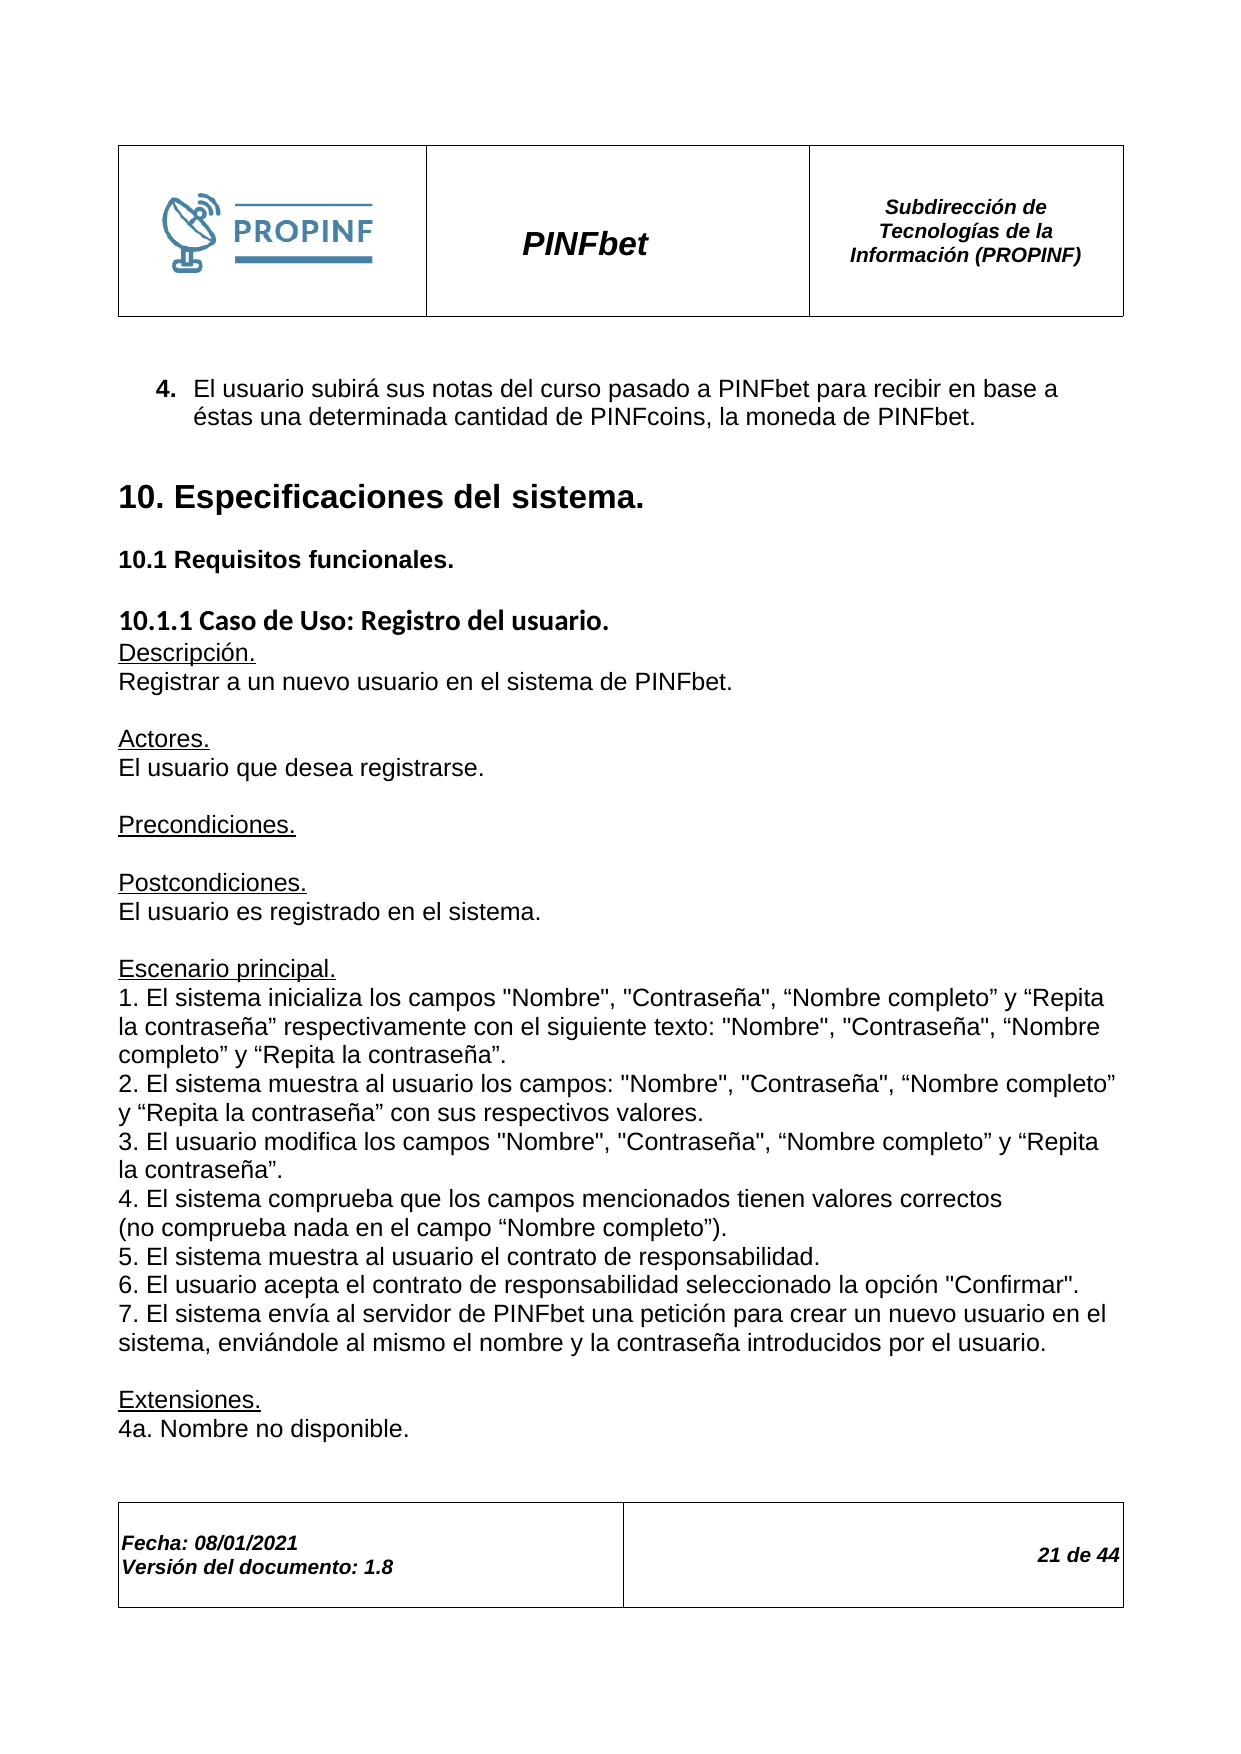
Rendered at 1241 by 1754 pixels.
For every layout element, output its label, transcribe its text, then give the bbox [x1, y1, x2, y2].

text 2. El sistema muestra al usuario los campos: "Nombre", "Contraseña", “Nombre completo” y “Repita la contraseña” con sus respectivos valores. [118, 1069, 1122, 1127]
text 4a. Nombre no disponible. [118, 1414, 1122, 1443]
text 1. El sistema inicializa los campos "Nombre", "Contraseña", “Nombre completo” y “Repita la contraseña” respectivamente con el siguiente texto: "Nombre", "Contraseña", “Nombre completo” y “Repita la contraseña”. [118, 983, 1122, 1069]
list El usuario subirá sus notas del curso pasado a PINFbet para recibir en base a éstas una determinada cantidad de PINFcoins, la moneda de PINFbet. [156, 374, 1122, 431]
text 7. El sistema envía al servidor de PINFbet una petición para crear un nuevo usuario en el sistema, enviándole al mismo el nombre y la contraseña introducidos por el usuario. [118, 1299, 1122, 1357]
text 10. Especificaciones del sistema. [118, 477, 1122, 516]
text 6. El usuario acepta el contrato de responsabilidad seleccionado la opción "Confirmar". [118, 1270, 1122, 1299]
picture [126, 170, 414, 301]
text Descripción. [118, 638, 1122, 667]
text Actores. [118, 724, 1122, 753]
text El usuario es registrado en el sistema. [118, 897, 1122, 925]
text Postcondiciones. [118, 868, 1122, 897]
text Extensiones. [118, 1385, 1122, 1414]
text 10.1.1 Caso de Uso: Registro del usuario. [118, 602, 1122, 638]
text Precondiciones. [118, 810, 1122, 839]
text El usuario que desea registrarse. [118, 753, 1122, 782]
text 4. El sistema comprueba que los campos mencionados tienen valores correctos [118, 1184, 1122, 1213]
text Escenario principal. [118, 954, 1122, 983]
text 5. El sistema muestra al usuario el contrato de responsabilidad. [118, 1242, 1122, 1270]
text (no comprueba nada en el campo “Nombre completo”). [118, 1213, 1122, 1242]
text 3. El usuario modifica los campos "Nombre", "Contraseña", “Nombre completo” y “Repita la contraseña”. [118, 1127, 1122, 1184]
text 10.1 Requisitos funcionales. [118, 545, 1122, 573]
text Registrar a un nuevo usuario en el sistema de PINFbet. [118, 667, 1122, 695]
